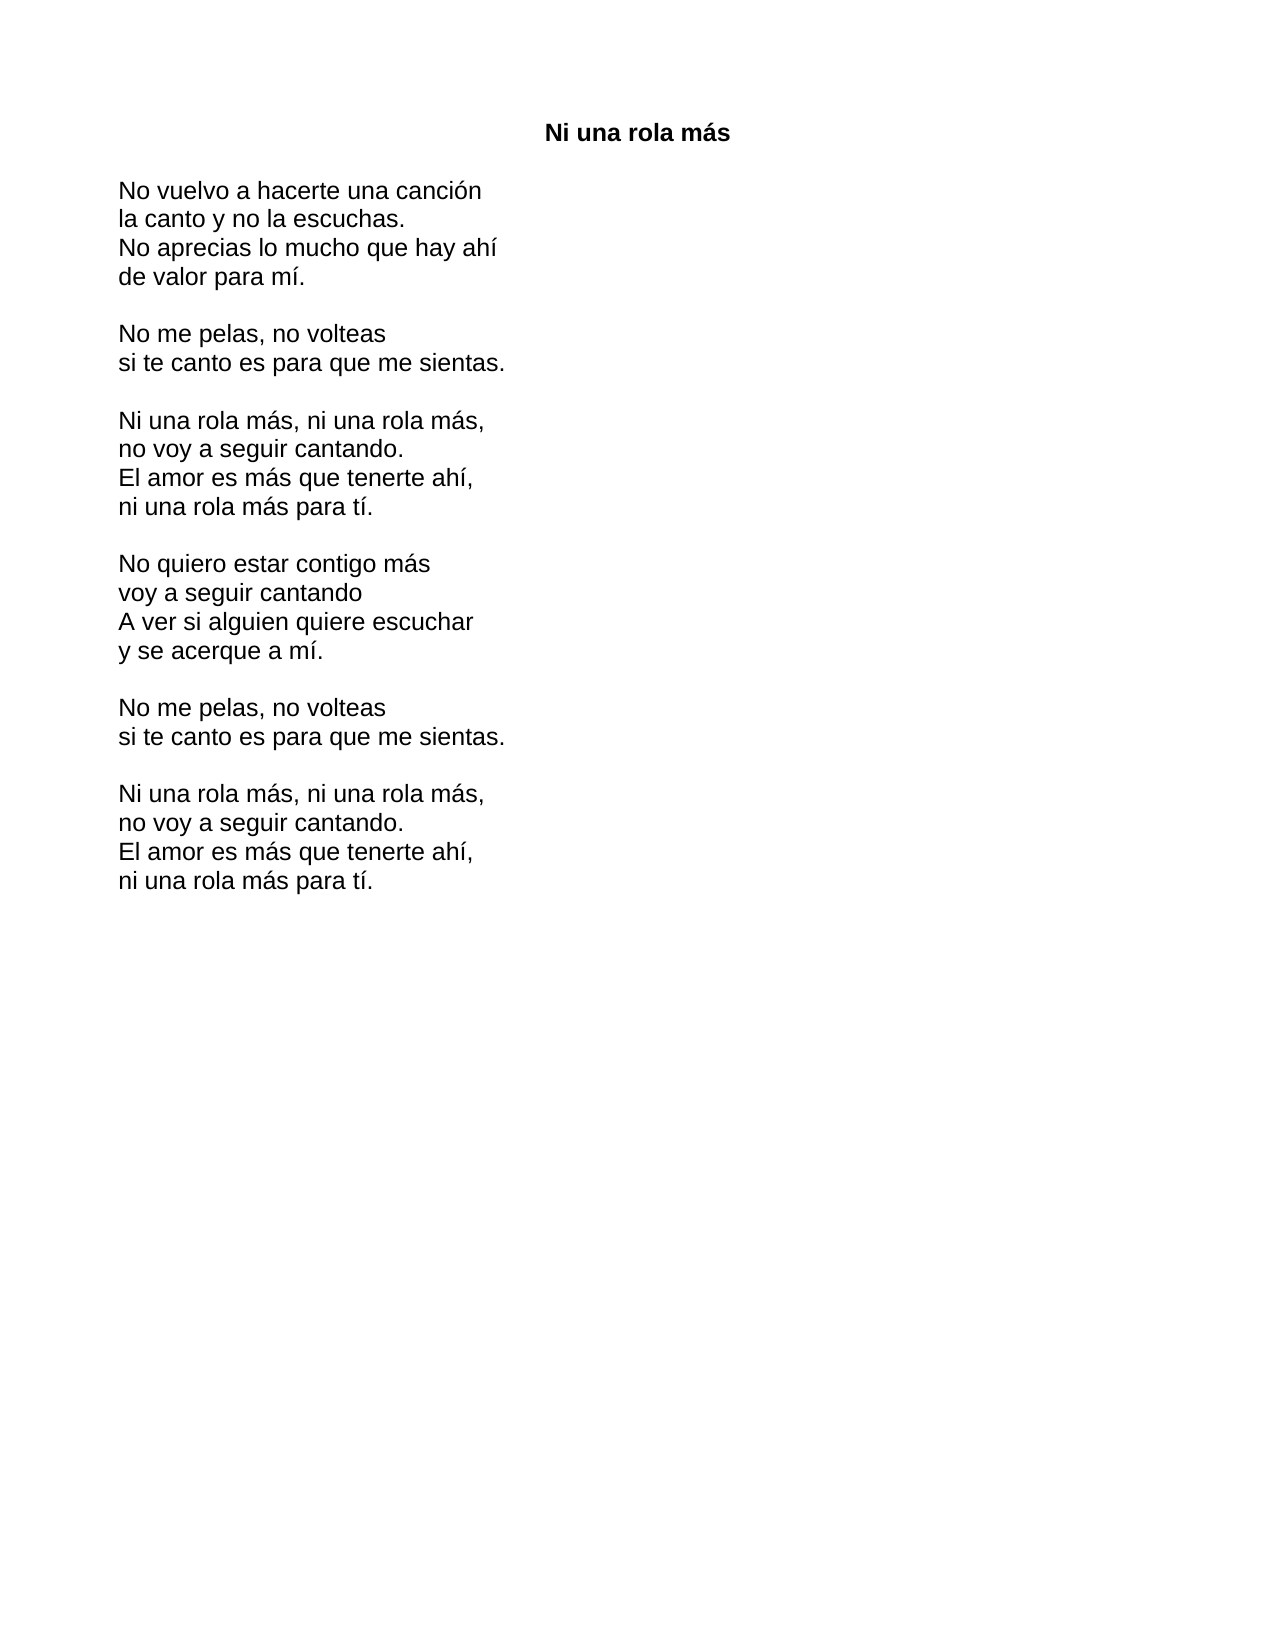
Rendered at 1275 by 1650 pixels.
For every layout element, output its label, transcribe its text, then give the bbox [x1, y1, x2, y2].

text El amor es más que tenerte ahí, [118, 837, 1157, 866]
text No me pelas, no volteas [118, 319, 1157, 348]
text si te canto es para que me sientas. [118, 722, 1157, 751]
text no voy a seguir cantando. [118, 434, 1157, 463]
text No vuelvo a hacerte una canción [118, 176, 1157, 204]
text No quiero estar contigo más [118, 549, 1157, 578]
text si te canto es para que me sientas. [118, 348, 1157, 377]
text A ver si alguien quiere escuchar [118, 607, 1157, 636]
text voy a seguir cantando [118, 578, 1157, 607]
text Ni una rola más, ni una rola más, [118, 779, 1157, 808]
text y se acerque a mí. [118, 636, 1157, 664]
text de valor para mí. [118, 262, 1157, 291]
text El amor es más que tenerte ahí, [118, 463, 1157, 492]
text ni una rola más para tí. [118, 492, 1157, 521]
text Ni una rola más, ni una rola más, [118, 406, 1157, 434]
text No aprecias lo mucho que hay ahí [118, 233, 1157, 262]
text la canto y no la escuchas. [118, 204, 1157, 233]
text ni una rola más para tí. [118, 866, 1157, 894]
text Ni una rola más [118, 118, 1157, 147]
text no voy a seguir cantando. [118, 808, 1157, 837]
text No me pelas, no volteas [118, 693, 1157, 722]
